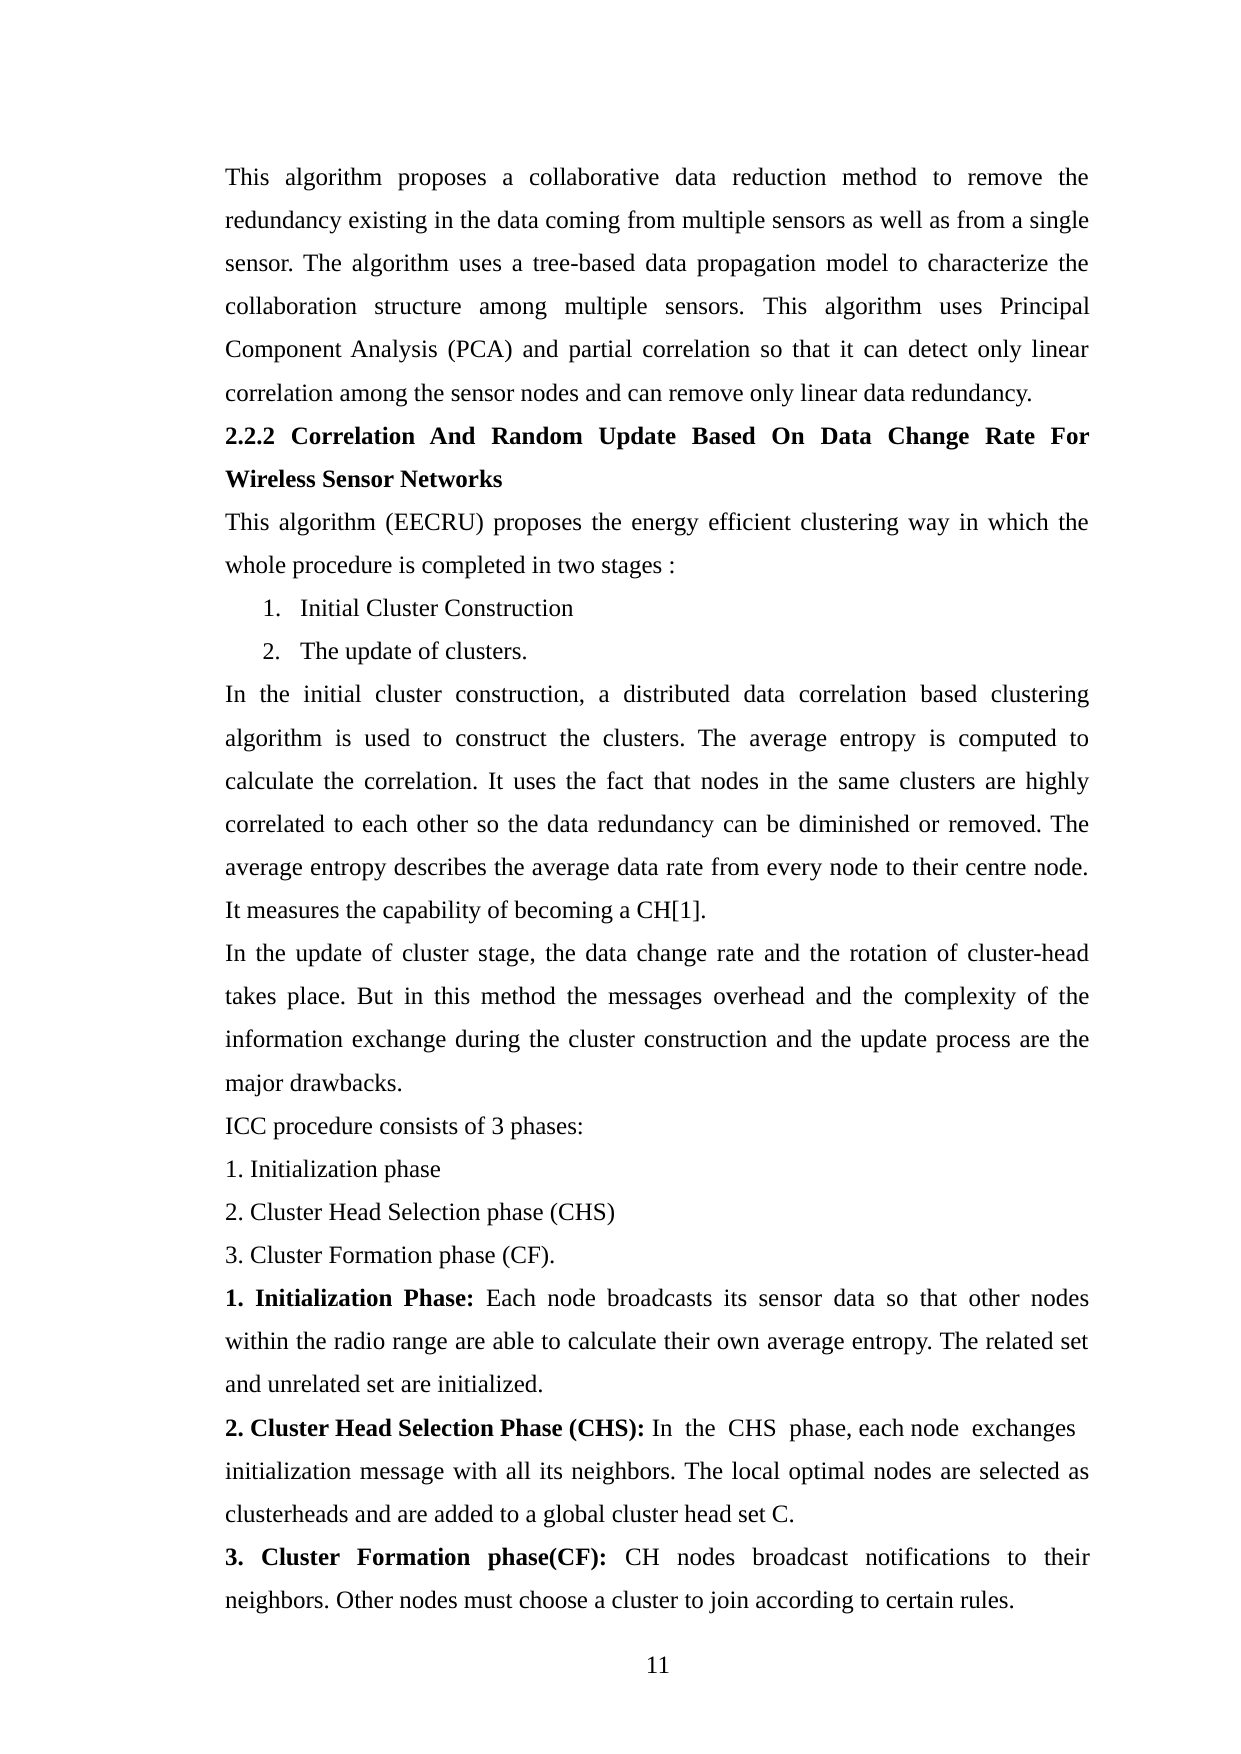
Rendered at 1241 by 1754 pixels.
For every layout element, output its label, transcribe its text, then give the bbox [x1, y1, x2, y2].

text 2.2.2 Correlation And Random Update Based On Data Change Rate For Wireless Sensor Networks [225, 421, 1090, 493]
text 2. Cluster Head Selection Phase (CHS): In the CHS phase, each node exchanges [225, 1413, 1090, 1441]
text 3. Cluster Formation phase(CF): CH nodes broadcast notifications to their neighbors. Other nodes must choose a cluster to join according to certain rules. [225, 1542, 1090, 1614]
text In the update of cluster stage, the data change rate and the rotation of cluster-head takes place. But in this method the messages overhead and the complexity of the information exchange during the cluster construction and the update process are the major drawbacks. [225, 938, 1090, 1096]
text 1. Initialization Phase: Each node broadcasts its sensor data so that other nodes within the radio range are able to calculate their own average entropy. The related set and unrelated set are initialized. [225, 1283, 1090, 1398]
text ICC procedure consists of 3 phases: [225, 1111, 1090, 1139]
text This algorithm proposes a collaborative data reduction method to remove the redundancy existing in the data coming from multiple sensors as well as from a single sensor. The algorithm uses a tree-based data propagation model to characterize the collaboration structure among multiple sensors. This algorithm uses Principal Component Analysis (PCA) and partial correlation so that it can detect only linear correlation among the sensor nodes and can remove only linear data redundancy. [225, 162, 1090, 406]
text In the initial cluster construction, a distributed data correlation based clustering algorithm is used to construct the clusters. The average entropy is computed to calculate the correlation. It uses the fact that nodes in the same clusters are highly correlated to each other so the data redundancy can be diminished or removed. The average entropy describes the average data rate from every node to their centre node. It measures the capability of becoming a CH[1]. [225, 679, 1090, 924]
text 3. Cluster Formation phase (CF). [225, 1240, 1090, 1269]
text 1. Initialization phase [225, 1154, 1090, 1183]
text initialization message with all its neighbors. The local optimal nodes are selected as clusterheads and are added to a global cluster head set C. [225, 1456, 1090, 1528]
list The update of clusters. [262, 636, 1090, 665]
text This algorithm (EECRU) proposes the energy efficient clustering way in which the whole procedure is completed in two stages : [225, 507, 1090, 579]
text 2. Cluster Head Selection phase (CHS) [225, 1197, 1090, 1226]
list Initial Cluster Construction [262, 593, 1090, 622]
